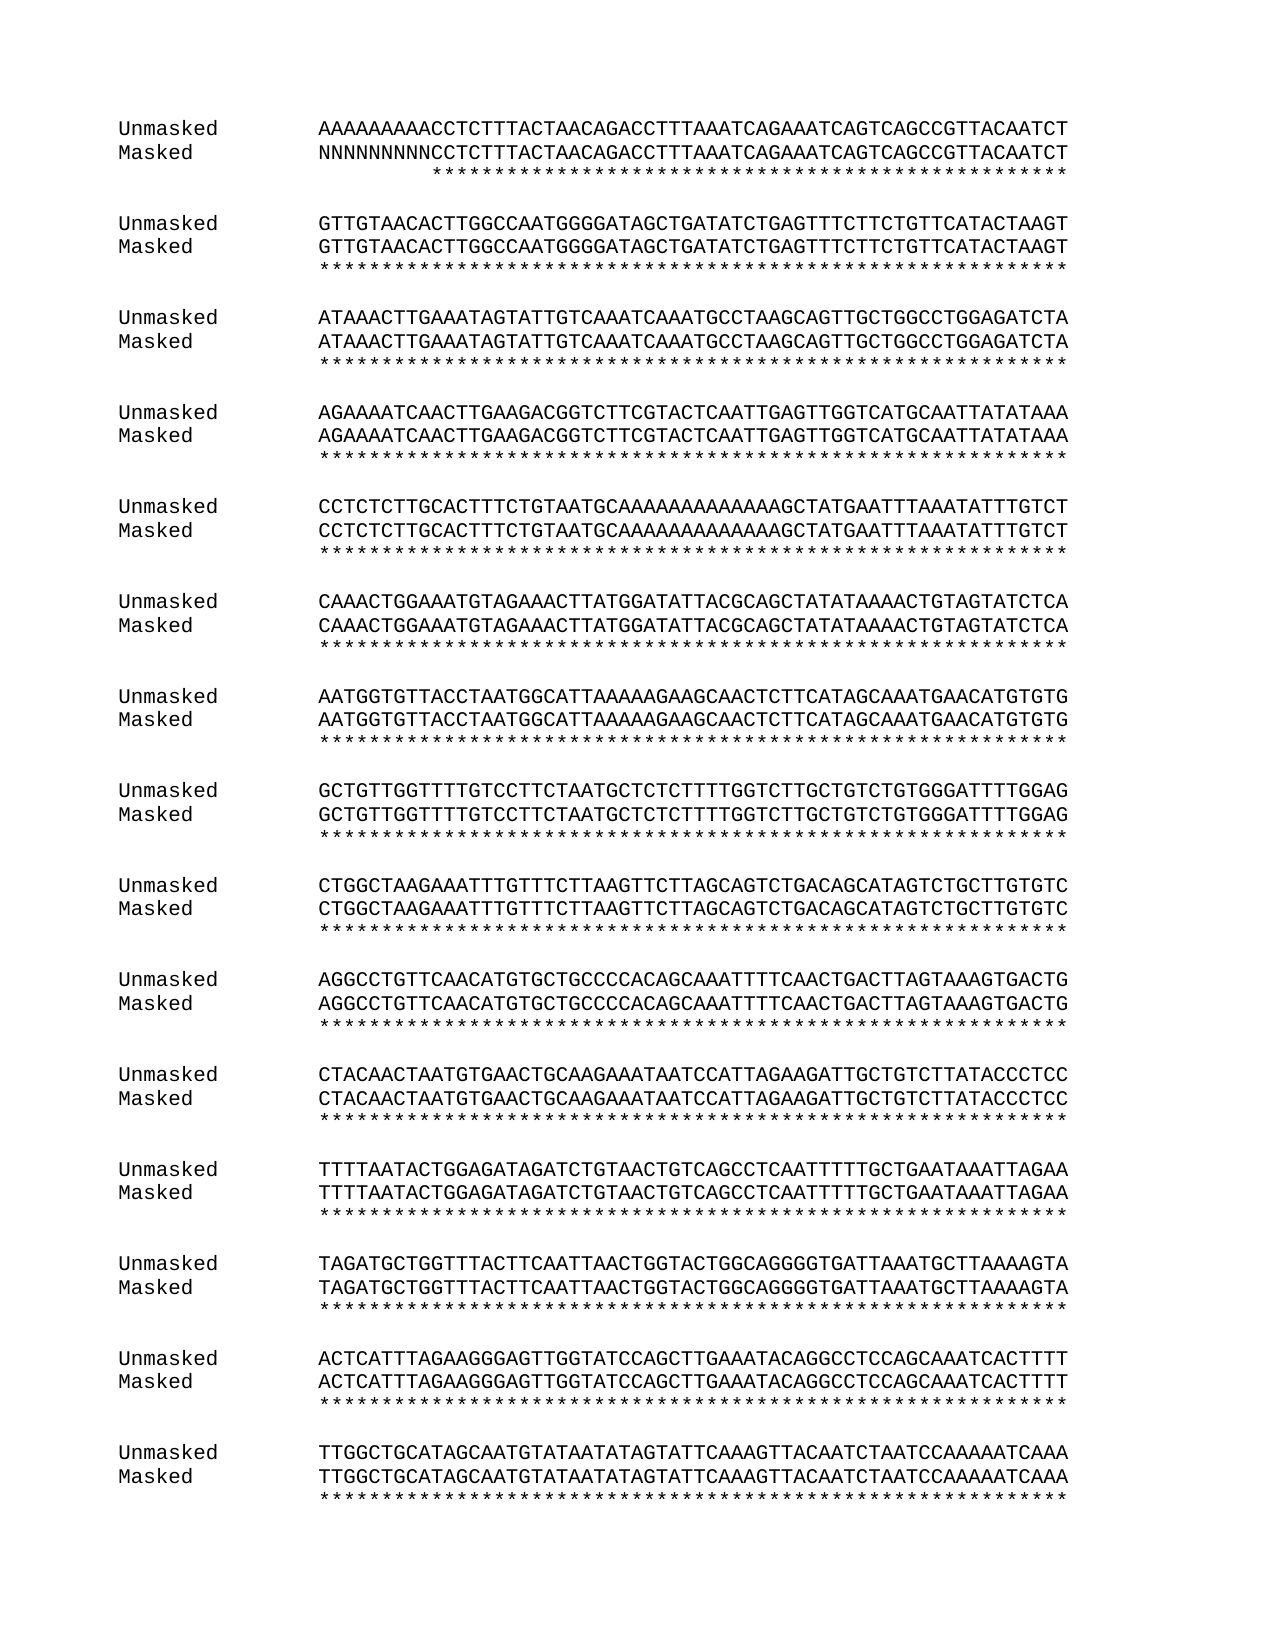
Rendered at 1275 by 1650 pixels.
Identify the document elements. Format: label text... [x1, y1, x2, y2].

text Masked TTTTAATACTGGAGATAGATCTGTAACTGTCAGCCTCAATTTTTGCTGAATAAATTAGAA [118, 1182, 1157, 1206]
text Masked NNNNNNNNNCCTCTTTACTAACAGACCTTTAAATCAGAAATCAGTCAGCCGTTACAATCT [118, 142, 1157, 165]
text Masked CTGGCTAAGAAATTTGTTTCTTAAGTTCTTAGCAGTCTGACAGCATAGTCTGCTTGTGTC [118, 898, 1157, 922]
text Masked TAGATGCTGGTTTACTTCAATTAACTGGTACTGGCAGGGGTGATTAAATGCTTAAAAGTA [118, 1277, 1157, 1300]
text Unmasked ATAAACTTGAAATAGTATTGTCAAATCAAATGCCTAAGCAGTTGCTGGCCTGGAGATCTA [118, 307, 1157, 331]
text Unmasked TAGATGCTGGTTTACTTCAATTAACTGGTACTGGCAGGGGTGATTAAATGCTTAAAAGTA [118, 1253, 1157, 1277]
text ************************************************************ [118, 827, 1157, 851]
text Unmasked GTTGTAACACTTGGCCAATGGGGATAGCTGATATCTGAGTTTCTTCTGTTCATACTAAGT [118, 213, 1157, 236]
text Masked TTGGCTGCATAGCAATGTATAATATAGTATTCAAAGTTACAATCTAATCCAAAAATCAAA [118, 1466, 1157, 1489]
text ************************************************************ [118, 1206, 1157, 1229]
text Unmasked TTTTAATACTGGAGATAGATCTGTAACTGTCAGCCTCAATTTTTGCTGAATAAATTAGAA [118, 1158, 1157, 1182]
text Masked ATAAACTTGAAATAGTATTGTCAAATCAAATGCCTAAGCAGTTGCTGGCCTGGAGATCTA [118, 331, 1157, 354]
text Masked AATGGTGTTACCTAATGGCATTAAAAAGAAGCAACTCTTCATAGCAAATGAACATGTGTG [118, 709, 1157, 733]
text Unmasked AAAAAAAAACCTCTTTACTAACAGACCTTTAAATCAGAAATCAGTCAGCCGTTACAATCT [118, 118, 1157, 142]
text Masked AGAAAATCAACTTGAAGACGGTCTTCGTACTCAATTGAGTTGGTCATGCAATTATATAAA [118, 426, 1157, 449]
text ************************************************************ [118, 449, 1157, 473]
text Unmasked CCTCTCTTGCACTTTCTGTAATGCAAAAAAAAAAAAAGCTATGAATTTAAATATTTGTCT [118, 496, 1157, 520]
text Unmasked AATGGTGTTACCTAATGGCATTAAAAAGAAGCAACTCTTCATAGCAAATGAACATGTGTG [118, 686, 1157, 709]
text *************************************************** [118, 165, 1157, 189]
text ************************************************************ [118, 922, 1157, 946]
text Unmasked CTGGCTAAGAAATTTGTTTCTTAAGTTCTTAGCAGTCTGACAGCATAGTCTGCTTGTGTC [118, 875, 1157, 898]
text Masked GTTGTAACACTTGGCCAATGGGGATAGCTGATATCTGAGTTTCTTCTGTTCATACTAAGT [118, 236, 1157, 260]
text ************************************************************ [118, 638, 1157, 662]
text ************************************************************ [118, 1300, 1157, 1324]
text Masked GCTGTTGGTTTTGTCCTTCTAATGCTCTCTTTTGGTCTTGCTGTCTGTGGGATTTTGGAG [118, 804, 1157, 827]
text Unmasked AGAAAATCAACTTGAAGACGGTCTTCGTACTCAATTGAGTTGGTCATGCAATTATATAAA [118, 402, 1157, 426]
text Unmasked CAAACTGGAAATGTAGAAACTTATGGATATTACGCAGCTATATAAAACTGTAGTATCTCA [118, 591, 1157, 615]
text ************************************************************ [118, 1017, 1157, 1040]
text ************************************************************ [118, 1111, 1157, 1135]
text Unmasked ACTCATTTAGAAGGGAGTTGGTATCCAGCTTGAAATACAGGCCTCCAGCAAATCACTTTT [118, 1348, 1157, 1371]
text Masked CAAACTGGAAATGTAGAAACTTATGGATATTACGCAGCTATATAAAACTGTAGTATCTCA [118, 615, 1157, 638]
text ************************************************************ [118, 354, 1157, 378]
text Unmasked TTGGCTGCATAGCAATGTATAATATAGTATTCAAAGTTACAATCTAATCCAAAAATCAAA [118, 1442, 1157, 1466]
text Masked CCTCTCTTGCACTTTCTGTAATGCAAAAAAAAAAAAAGCTATGAATTTAAATATTTGTCT [118, 520, 1157, 544]
text Masked ACTCATTTAGAAGGGAGTTGGTATCCAGCTTGAAATACAGGCCTCCAGCAAATCACTTTT [118, 1371, 1157, 1395]
text ************************************************************ [118, 1395, 1157, 1419]
text ************************************************************ [118, 733, 1157, 757]
text ************************************************************ [118, 260, 1157, 284]
text ************************************************************ [118, 544, 1157, 567]
text Unmasked CTACAACTAATGTGAACTGCAAGAAATAATCCATTAGAAGATTGCTGTCTTATACCCTCC [118, 1064, 1157, 1088]
text ************************************************************ [118, 1489, 1157, 1513]
text Masked AGGCCTGTTCAACATGTGCTGCCCCACAGCAAATTTTCAACTGACTTAGTAAAGTGACTG [118, 993, 1157, 1017]
text Masked CTACAACTAATGTGAACTGCAAGAAATAATCCATTAGAAGATTGCTGTCTTATACCCTCC [118, 1088, 1157, 1111]
text Unmasked GCTGTTGGTTTTGTCCTTCTAATGCTCTCTTTTGGTCTTGCTGTCTGTGGGATTTTGGAG [118, 780, 1157, 804]
text Unmasked AGGCCTGTTCAACATGTGCTGCCCCACAGCAAATTTTCAACTGACTTAGTAAAGTGACTG [118, 969, 1157, 993]
